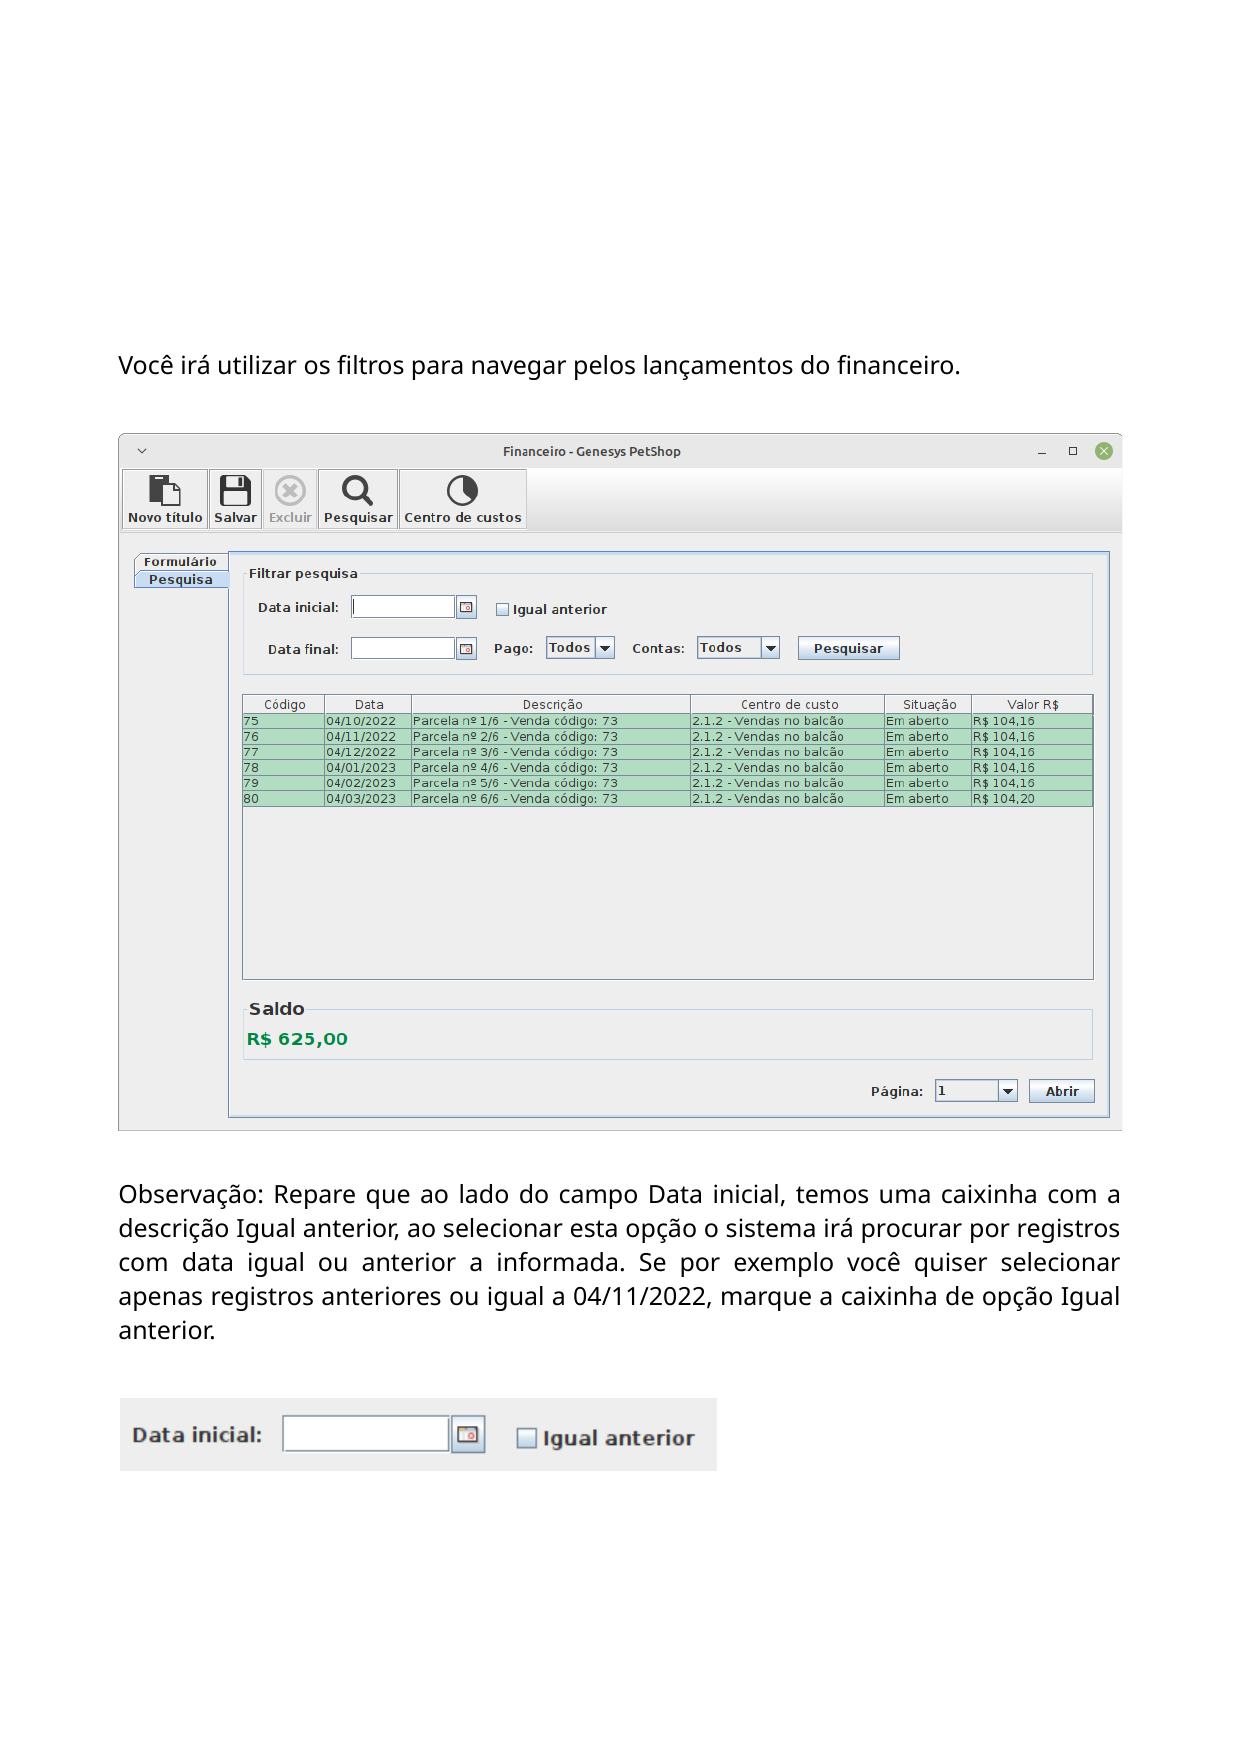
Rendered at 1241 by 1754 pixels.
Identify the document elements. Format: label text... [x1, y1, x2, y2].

text Você irá utilizar os filtros para navegar pelos lançamentos do financeiro. [118, 348, 1122, 382]
picture [120, 1398, 717, 1471]
text Observação: Repare que ao lado do campo Data inicial, temos uma caixinha com a descrição Igual anterior, ao selecionar esta opção o sistema irá procurar por registros com data igual ou anterior a informada. Se por exemplo você quiser selecionar apenas registros anteriores ou igual a 04/11/2022, marque a caixinha de opção Igual anterior. [118, 1177, 1122, 1347]
picture [118, 433, 1123, 1131]
